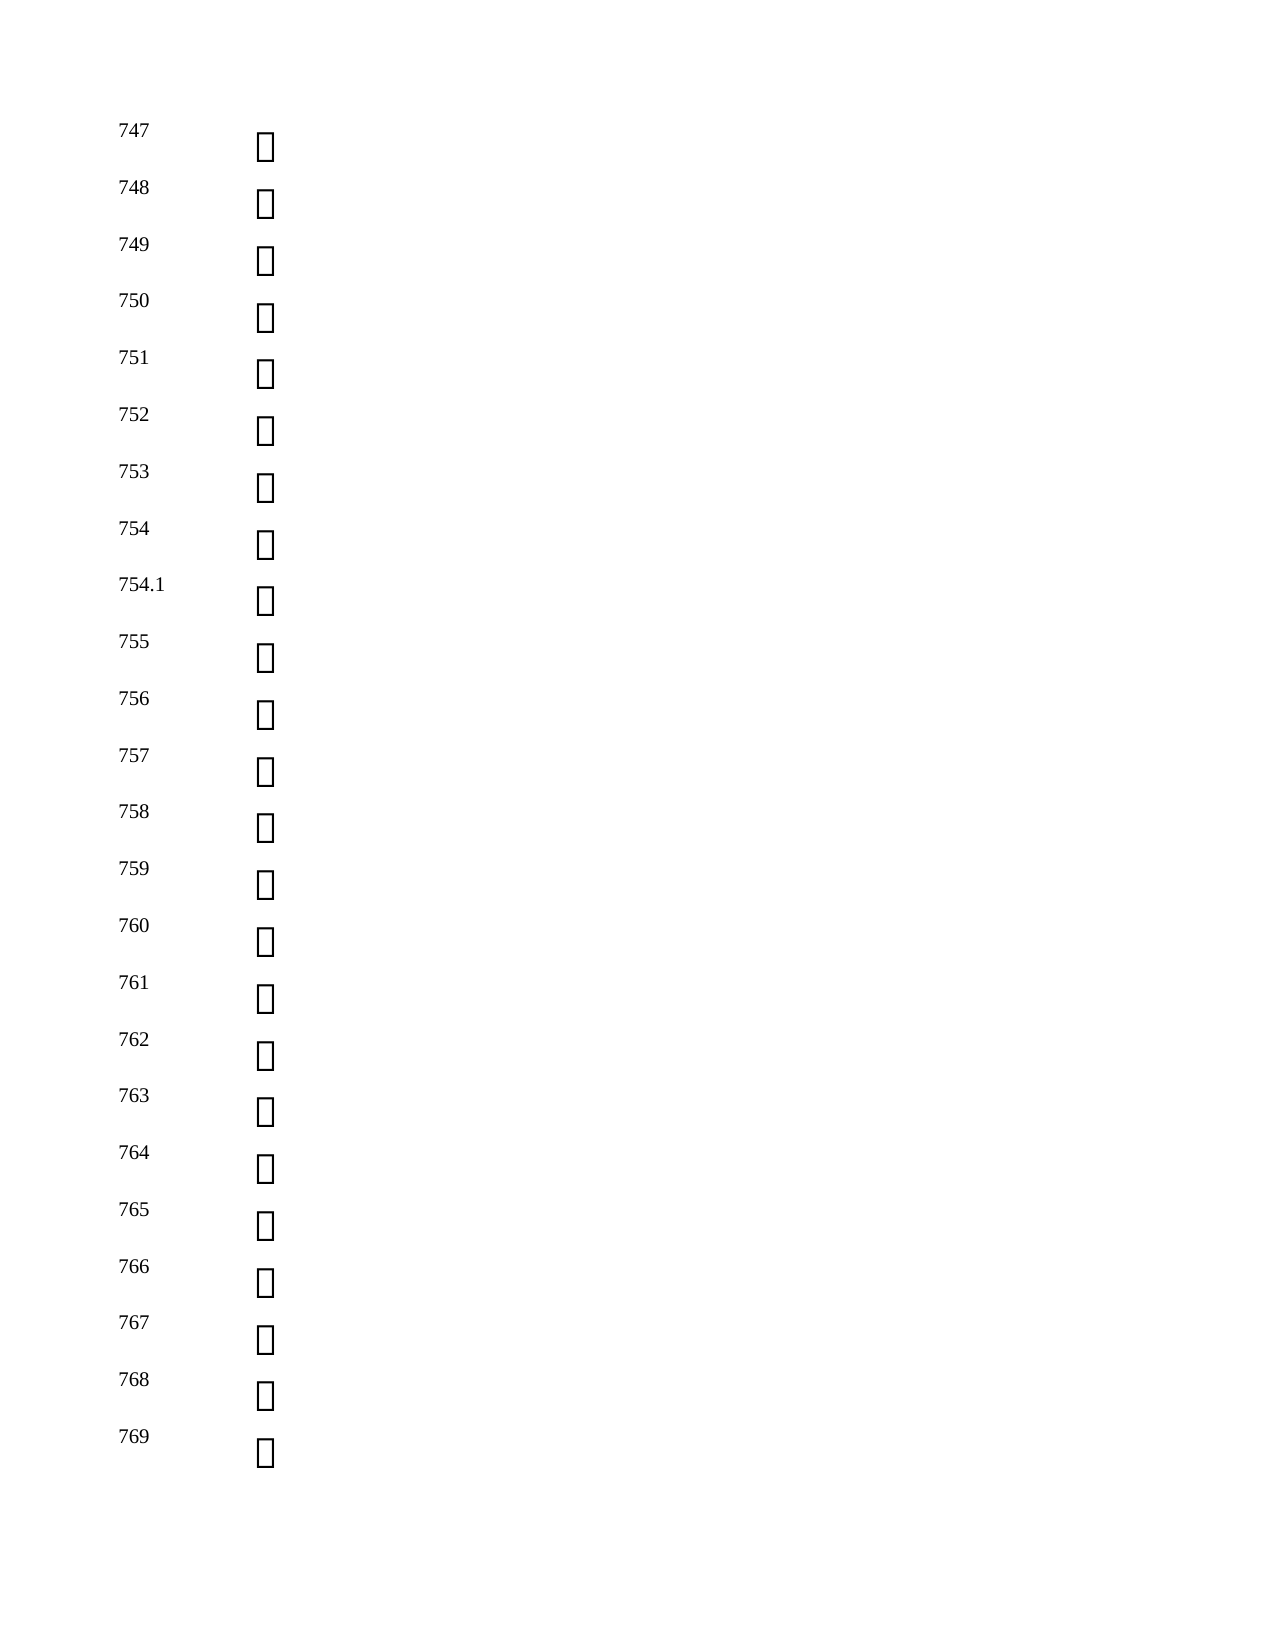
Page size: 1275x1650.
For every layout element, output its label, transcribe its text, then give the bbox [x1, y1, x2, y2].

table_cell 𒣔 [253, 799, 466, 856]
table_cell 𒣒 [253, 686, 466, 743]
table_cell 𒣍 [253, 402, 466, 459]
table_cell 𒣏 [253, 516, 466, 572]
table_cell 769 [118, 1424, 253, 1481]
table_cell 𒣙 [253, 1083, 466, 1140]
table_cell 𒣟 [253, 1424, 466, 1481]
table_cell 763 [118, 1083, 253, 1140]
table_cell 𒣜 [253, 1254, 466, 1310]
table_cell 𒣓 [253, 743, 466, 799]
table_cell 𒣎 [253, 459, 466, 516]
table_cell 748 [118, 175, 253, 232]
table_cell 756 [118, 686, 253, 743]
table_cell 749 [118, 232, 253, 288]
table_cell 𒣑 [253, 629, 466, 686]
table_cell 𒣛 [253, 1197, 466, 1253]
table_cell 𒣚 [253, 1140, 466, 1197]
table_cell 754.1 [118, 572, 253, 629]
table_cell 767 [118, 1310, 253, 1367]
table_cell 𒣞 [253, 1367, 466, 1424]
table_cell 751 [118, 345, 253, 402]
table_cell 757 [118, 743, 253, 799]
table_cell 754 [118, 516, 253, 572]
table_cell 𒣊 [253, 232, 466, 288]
table_cell 759 [118, 856, 253, 913]
table_cell 753 [118, 459, 253, 516]
table_cell 𒣘 [253, 1026, 466, 1083]
table_cell 𒣖 [253, 913, 466, 970]
table_cell 768 [118, 1367, 253, 1424]
table_cell 764 [118, 1140, 253, 1197]
table_cell 752 [118, 402, 253, 459]
table_cell 𒣋 [253, 289, 466, 345]
table_cell 747 [118, 118, 253, 175]
table_cell 750 [118, 289, 253, 345]
table_cell 𒣉 [253, 175, 466, 232]
table_cell 762 [118, 1026, 253, 1083]
table_cell 𒣌 [253, 345, 466, 402]
table_cell 765 [118, 1197, 253, 1253]
table_cell 761 [118, 970, 253, 1026]
table_cell 755 [118, 629, 253, 686]
table_cell 𒣕 [253, 856, 466, 913]
table_cell 𒣝 [253, 1310, 466, 1367]
table_cell 758 [118, 799, 253, 856]
table_cell 𒣈 [253, 118, 466, 175]
table_cell 𒣗 [253, 970, 466, 1026]
table_cell 760 [118, 913, 253, 970]
table_cell 𒣐 [253, 572, 466, 629]
table_cell 766 [118, 1254, 253, 1310]
